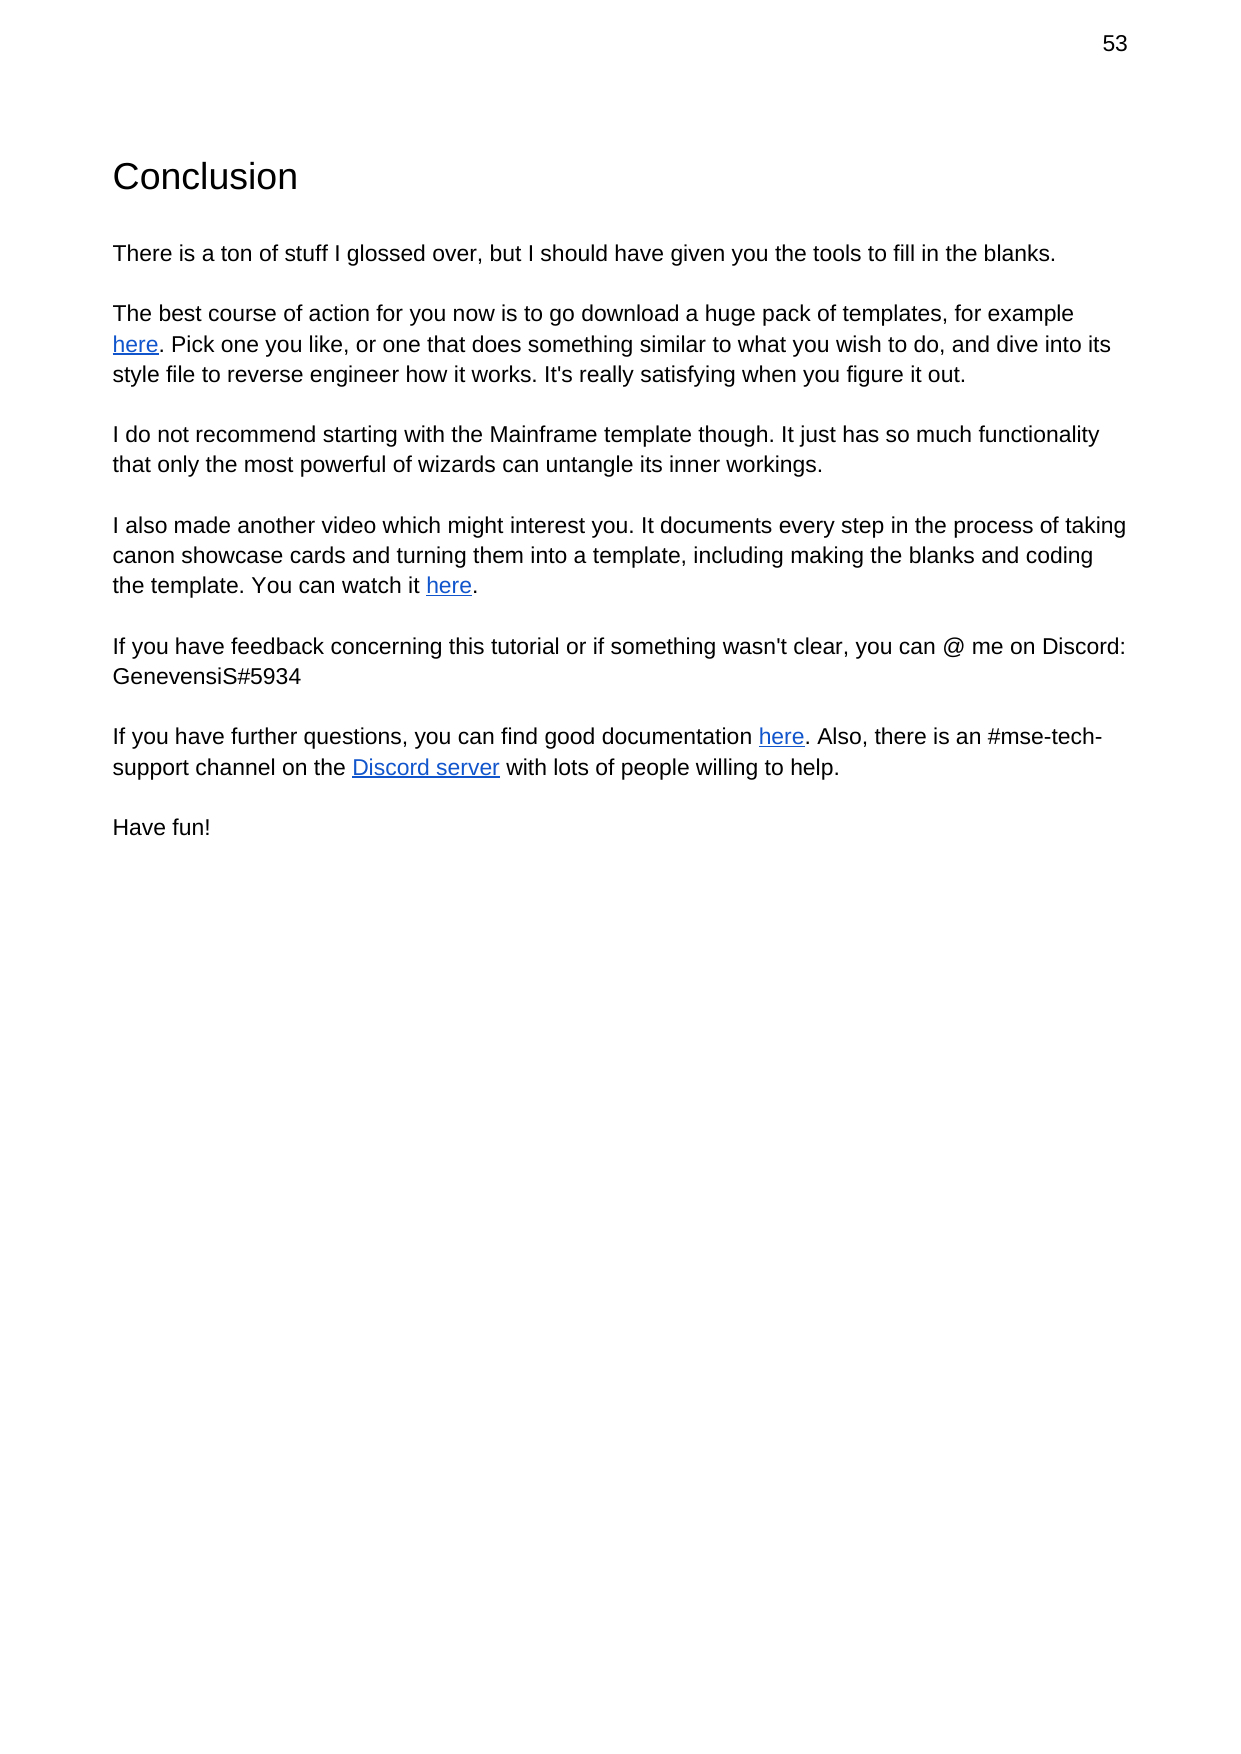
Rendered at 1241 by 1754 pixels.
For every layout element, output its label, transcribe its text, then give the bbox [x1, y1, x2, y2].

text The best course of action for you now is to go download a huge pack of templates, for example here. Pick one you like, or one that does something similar to what you wish to do, and dive into its style file to reverse engineer how it works. It's really satisfying when you figure it out. [112, 300, 1128, 387]
text GenevensiS#5934 [112, 663, 1128, 689]
text There is a ton of stuff I glossed over, but I should have given you the tools to fill in the blanks. [112, 240, 1128, 266]
text I do not recommend starting with the Mainframe template though. It just has so much functionality that only the most powerful of wizards can untangle its inner workings. [112, 421, 1128, 478]
text Have fun! [112, 814, 1128, 840]
text If you have further questions, you can find good documentation here. Also, there is an #mse-tech-support channel on the Discord server with lots of people willing to help. [112, 723, 1128, 780]
text I also made another video which might interest you. It documents every step in the process of taking canon showcase cards and turning them into a template, including making the blanks and coding the template. You can watch it here. [112, 512, 1128, 599]
subtitle Conclusion [112, 154, 1128, 197]
text If you have feedback concerning this tutorial or if something wasn't clear, you can @ me on Discord: [112, 633, 1128, 659]
